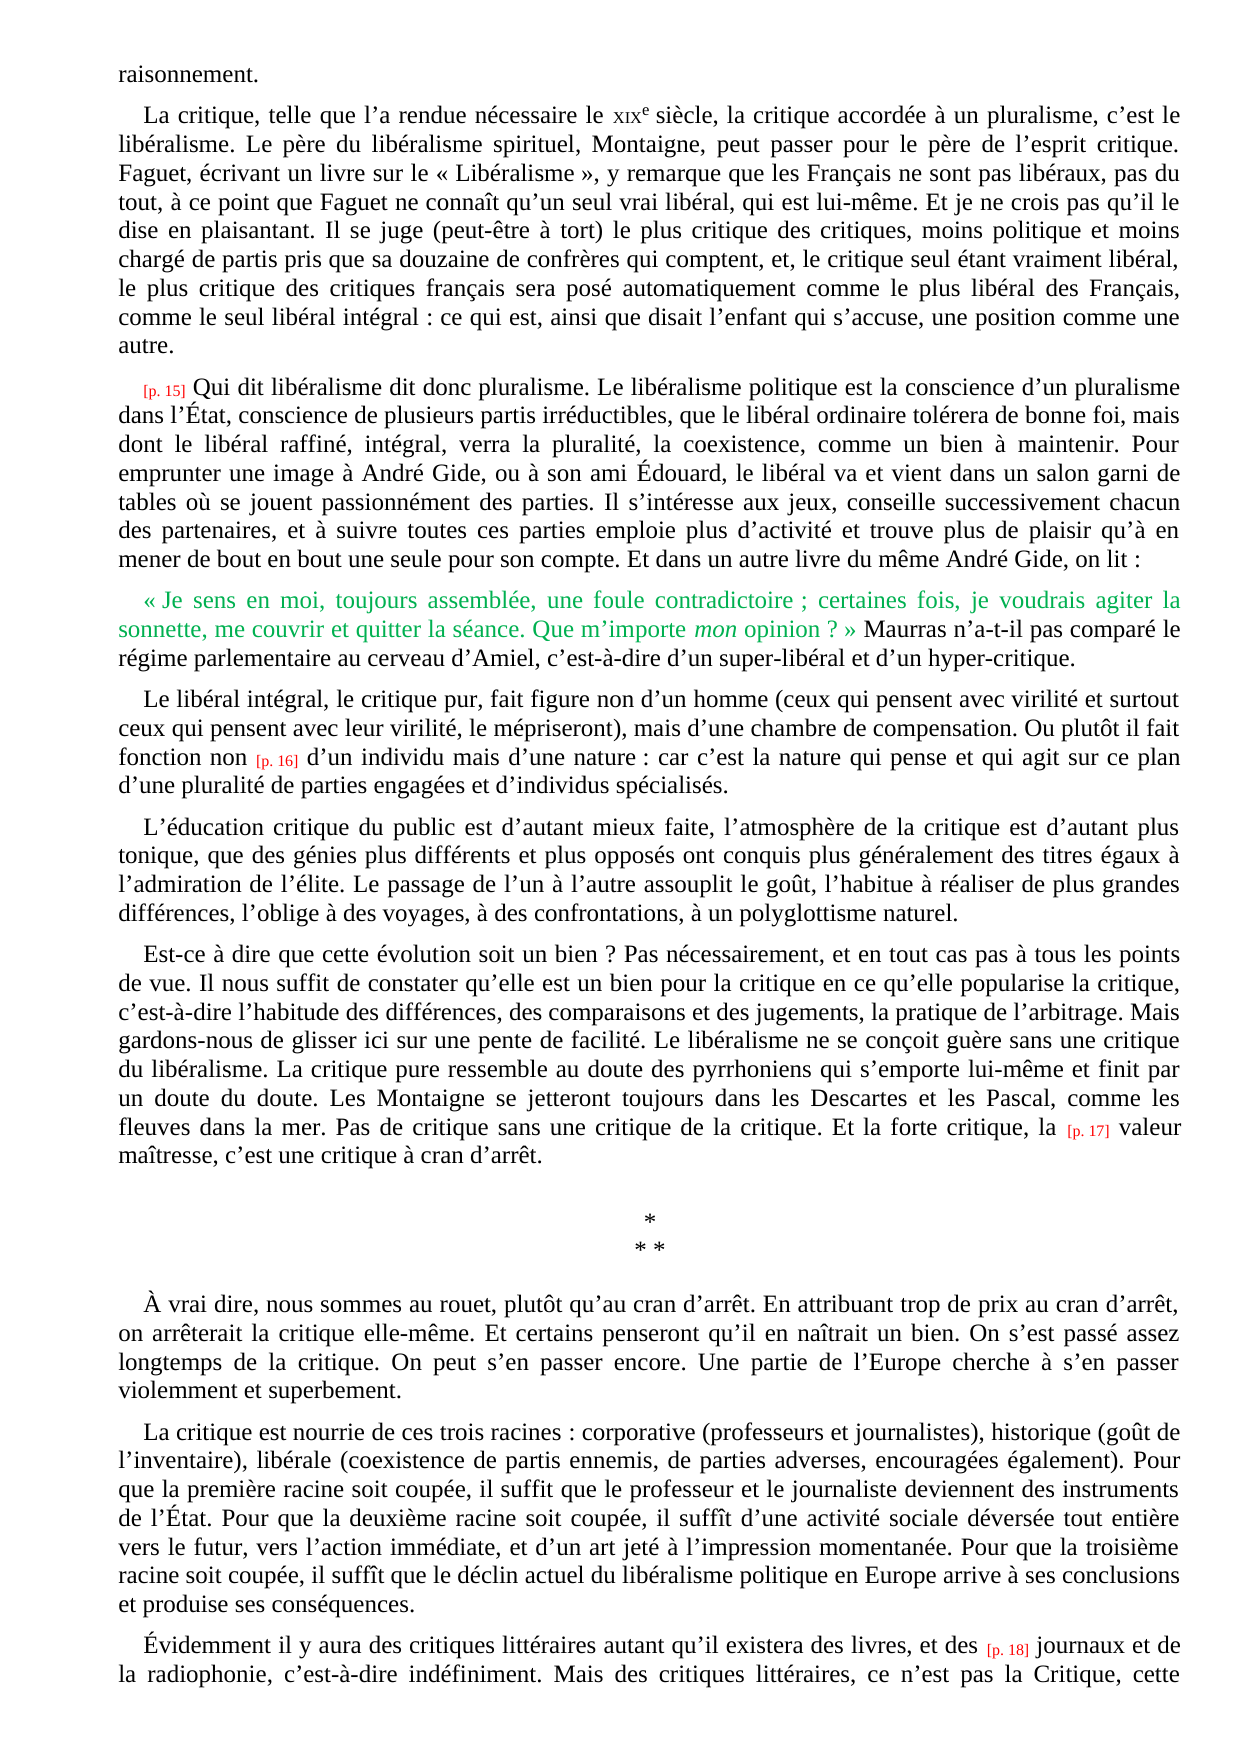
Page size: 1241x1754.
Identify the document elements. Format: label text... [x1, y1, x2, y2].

text La critique est nourrie de ces trois racines : corporative (professeurs et journalistes), historique (goût de l’inventaire), libérale (coexistence de partis ennemis, de parties adverses, encouragées également). Pour que la première racine soit coupée, il suffit que le professeur et le journaliste deviennent des instruments de l’État. Pour que la deuxième racine soit coupée, il suffît d’une activité sociale déversée tout entière vers le futur, vers l’action immédiate, et d’un art jeté à l’impression momentanée. Pour que la troisième racine soit coupée, il suffît que le déclin actuel du libéralisme politique en Europe arrive à ses conclusions et produise ses conséquences. [118, 1417, 1181, 1618]
text raisonnement. [118, 59, 1181, 88]
text Évidemment il y aura des critiques littéraires autant qu’il existera des livres, et des [p. 18] journaux et de la radiophonie, c’est-à-dire indéfiniment. Mais des critiques littéraires, ce n’est pas la Critique, cette [118, 1630, 1181, 1688]
text L’éducation critique du public est d’autant mieux faite, l’atmosphère de la critique est d’autant plus tonique, que des génies plus différents et plus opposés ont conquis plus généralement des titres égaux à l’admiration de l’élite. Le passage de l’un à l’autre assouplit le goût, l’habitue à réaliser de plus grandes différences, l’oblige à des voyages, à des confrontations, à un polyglottisme naturel. [118, 812, 1181, 927]
text Le libéral intégral, le critique pur, fait figure non d’un homme (ceux qui pensent avec virilité et surtout ceux qui pensent avec leur virilité, le mépriseront), mais d’une chambre de compensation. Ou plutôt il fait fonction non [p. 16] d’un individu mais d’une nature : car c’est la nature qui pense et qui agit sur ce plan d’une pluralité de parties engagées et d’individus spécialisés. [118, 684, 1181, 799]
text La critique, telle que l’a rendue nécessaire le xixe siècle, la critique accordée à un pluralisme, c’est le libéralisme. Le père du libéralisme spirituel, Montaigne, peut passer pour le père de l’esprit critique. Faguet, écrivant un livre sur le « Libéralisme », y remarque que les Français ne sont pas libéraux, pas du tout, à ce point que Faguet ne connaît qu’un seul vrai libéral, qui est lui-même. Et je ne crois pas qu’il le dise en plaisantant. Il se juge (peut-être à tort) le plus critique des critiques, moins politique et moins chargé de partis pris que sa douzaine de confrères qui comptent, et, le critique seul étant vraiment libéral, le plus critique des critiques français sera posé automatiquement comme le plus libéral des Français, comme le seul libéral intégral : ce qui est, ainsi que disait l’enfant qui s’accuse, une position comme une autre. [118, 100, 1181, 359]
text Est-ce à dire que cette évolution soit un bien ? Pas nécessairement, et en tout cas pas à tous les points de vue. Il nous suffit de constater qu’elle est un bien pour la critique en ce qu’elle popularise la critique, c’est-à-dire l’habitude des différences, des comparaisons et des jugements, la pratique de l’arbitrage. Mais gardons-nous de glisser ici sur une pente de facilité. Le libéralisme ne se conçoit guère sans une critique du libéralisme. La critique pure ressemble au doute des pyrrhoniens qui s’emporte lui-même et finit par un doute du doute. Les Montaigne se jetteront toujours dans les Descartes et les Pascal, comme les fleuves dans la mer. Pas de critique sans une critique de la critique. Et la forte critique, la [p. 17] valeur maîtresse, c’est une critique à cran d’arrêt. [118, 939, 1181, 1169]
text « Je sens en moi, toujours assemblée, une foule contradictoire ; certaines fois, je voudrais agiter la sonnette, me couvrir et quitter la séance. Que m’importe mon opinion ? » Maurras n’a-t-il pas comparé le régime parlementaire au cerveau d’Amiel, c’est-à-dire d’un super-libéral et d’un hyper-critique. [118, 585, 1181, 672]
text À vrai dire, nous sommes au rouet, plutôt qu’au cran d’arrêt. En attribuant trop de prix au cran d’arrêt, on arrêterait la critique elle-même. Et certains penseront qu’il en naîtrait un bien. On s’est passé assez longtemps de la critique. On peut s’en passer encore. Une partie de l’Europe cherche à s’en passer violemment et superbement. [118, 1289, 1181, 1404]
text * * * [118, 1207, 1181, 1264]
text [p. 15] Qui dit libéralisme dit donc pluralisme. Le libéralisme politique est la conscience d’un pluralisme dans l’État, conscience de plusieurs partis irréductibles, que le libéral ordinaire tolérera de bonne foi, mais dont le libéral raffiné, intégral, verra la pluralité, la coexistence, comme un bien à maintenir. Pour emprunter une image à André Gide, ou à son ami Édouard, le libéral va et vient dans un salon garni de tables où se jouent passionnément des parties. Il s’intéresse aux jeux, conseille successivement chacun des partenaires, et à suivre toutes ces parties emploie plus d’activité et trouve plus de plaisir qu’à en mener de bout en bout une seule pour son compte. Et dans un autre livre du même André Gide, on lit : [118, 372, 1181, 573]
